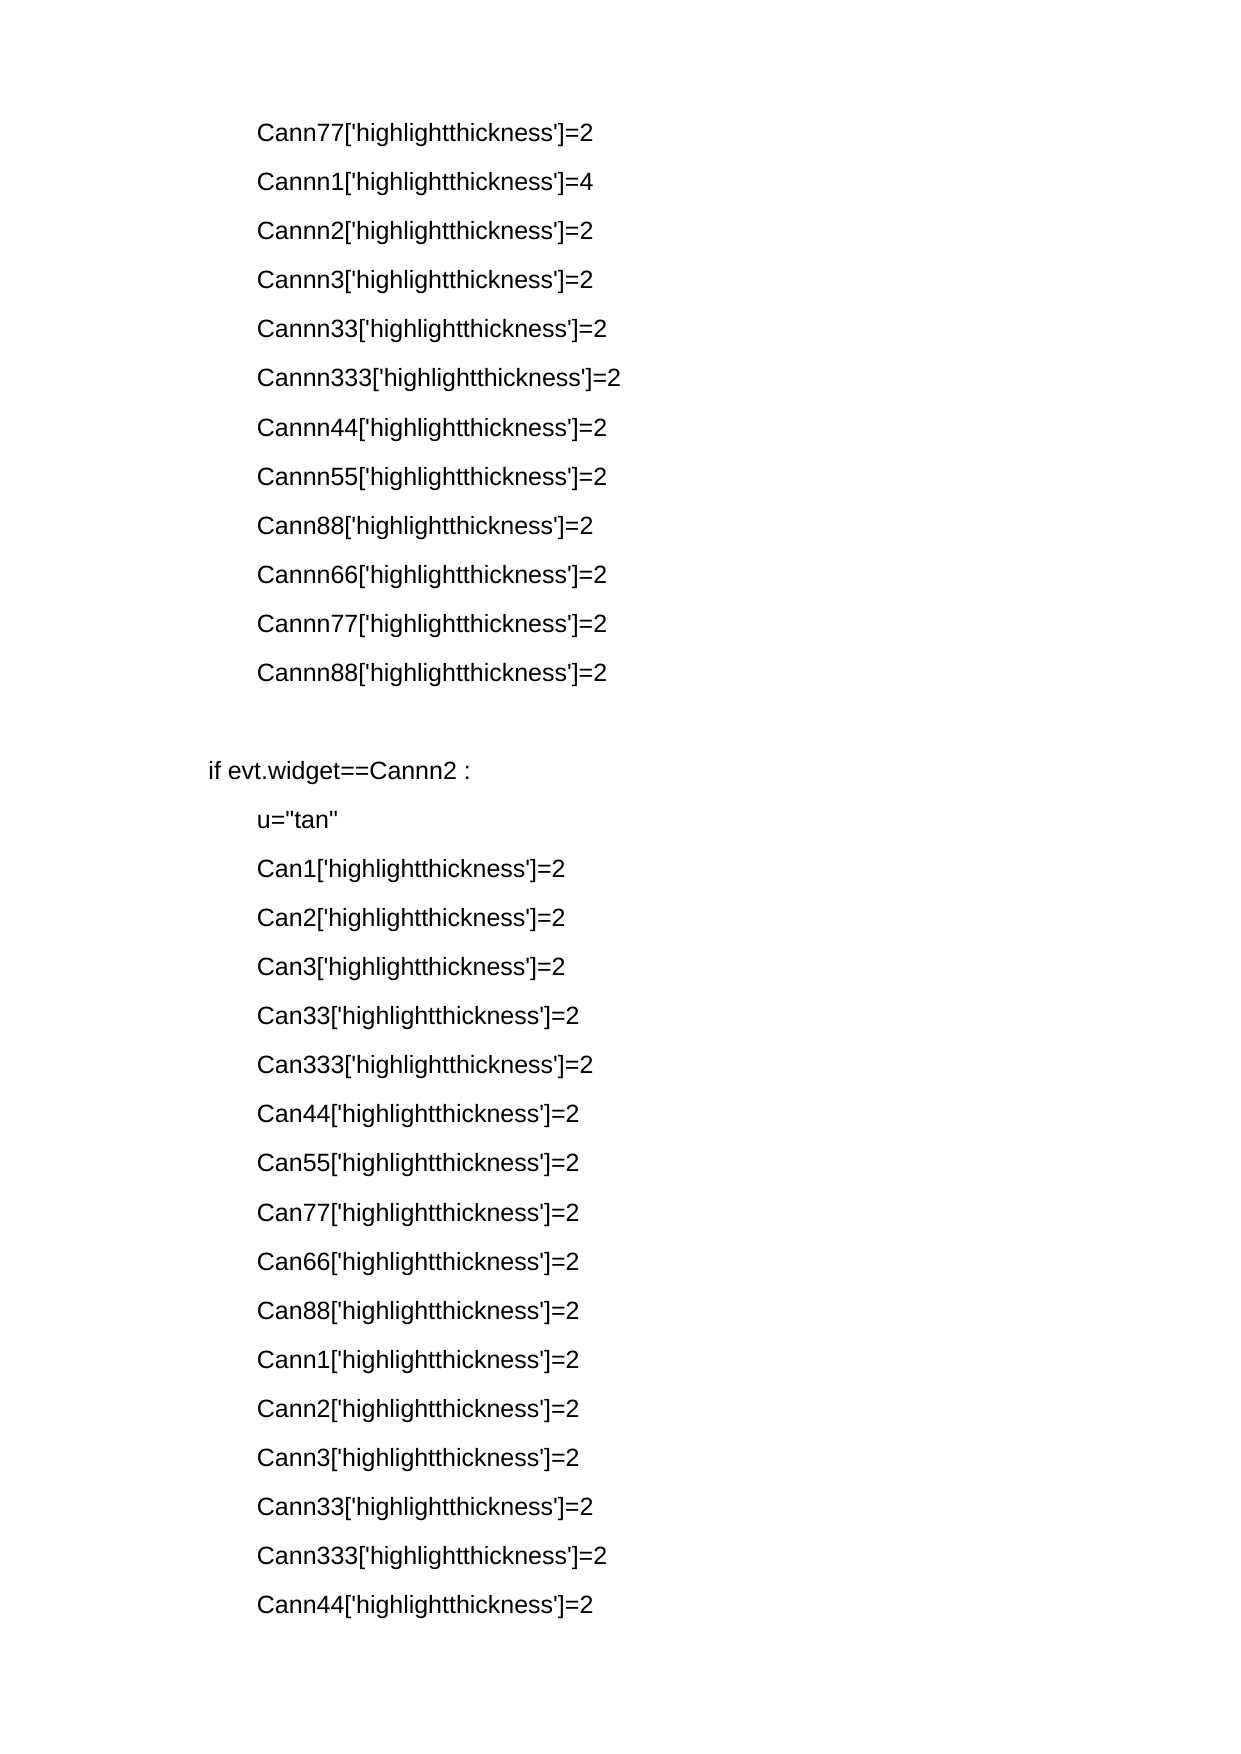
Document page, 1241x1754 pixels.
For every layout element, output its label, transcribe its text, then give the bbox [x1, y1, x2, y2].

text Cann44['highlightthickness']=2 [118, 1590, 1122, 1619]
text Cann33['highlightthickness']=2 [118, 1492, 1122, 1521]
text Cann3['highlightthickness']=2 [118, 1443, 1122, 1472]
text Cann2['highlightthickness']=2 [118, 1394, 1122, 1422]
text Can3['highlightthickness']=2 [118, 952, 1122, 981]
text u="tan" [118, 805, 1122, 834]
text Cannn44['highlightthickness']=2 [118, 412, 1122, 441]
text Can33['highlightthickness']=2 [118, 1001, 1122, 1030]
text Can333['highlightthickness']=2 [118, 1050, 1122, 1079]
text Cannn88['highlightthickness']=2 [118, 658, 1122, 687]
text Cann88['highlightthickness']=2 [118, 511, 1122, 539]
text Cannn66['highlightthickness']=2 [118, 560, 1122, 588]
text if evt.widget==Cannn2 : [118, 756, 1122, 785]
text Cann1['highlightthickness']=2 [118, 1345, 1122, 1373]
text Can66['highlightthickness']=2 [118, 1247, 1122, 1275]
text Cannn55['highlightthickness']=2 [118, 462, 1122, 490]
text Cannn3['highlightthickness']=2 [118, 265, 1122, 294]
text Cannn77['highlightthickness']=2 [118, 609, 1122, 637]
text Can1['highlightthickness']=2 [118, 854, 1122, 883]
text Can2['highlightthickness']=2 [118, 903, 1122, 932]
text Cann77['highlightthickness']=2 [118, 118, 1122, 147]
text Can44['highlightthickness']=2 [118, 1099, 1122, 1128]
text Cannn2['highlightthickness']=2 [118, 216, 1122, 245]
text Cannn333['highlightthickness']=2 [118, 363, 1122, 392]
text Can77['highlightthickness']=2 [118, 1197, 1122, 1226]
text Cannn33['highlightthickness']=2 [118, 314, 1122, 343]
text Cannn1['highlightthickness']=4 [118, 167, 1122, 196]
text Can88['highlightthickness']=2 [118, 1296, 1122, 1324]
text Can55['highlightthickness']=2 [118, 1148, 1122, 1177]
text Cann333['highlightthickness']=2 [118, 1541, 1122, 1570]
